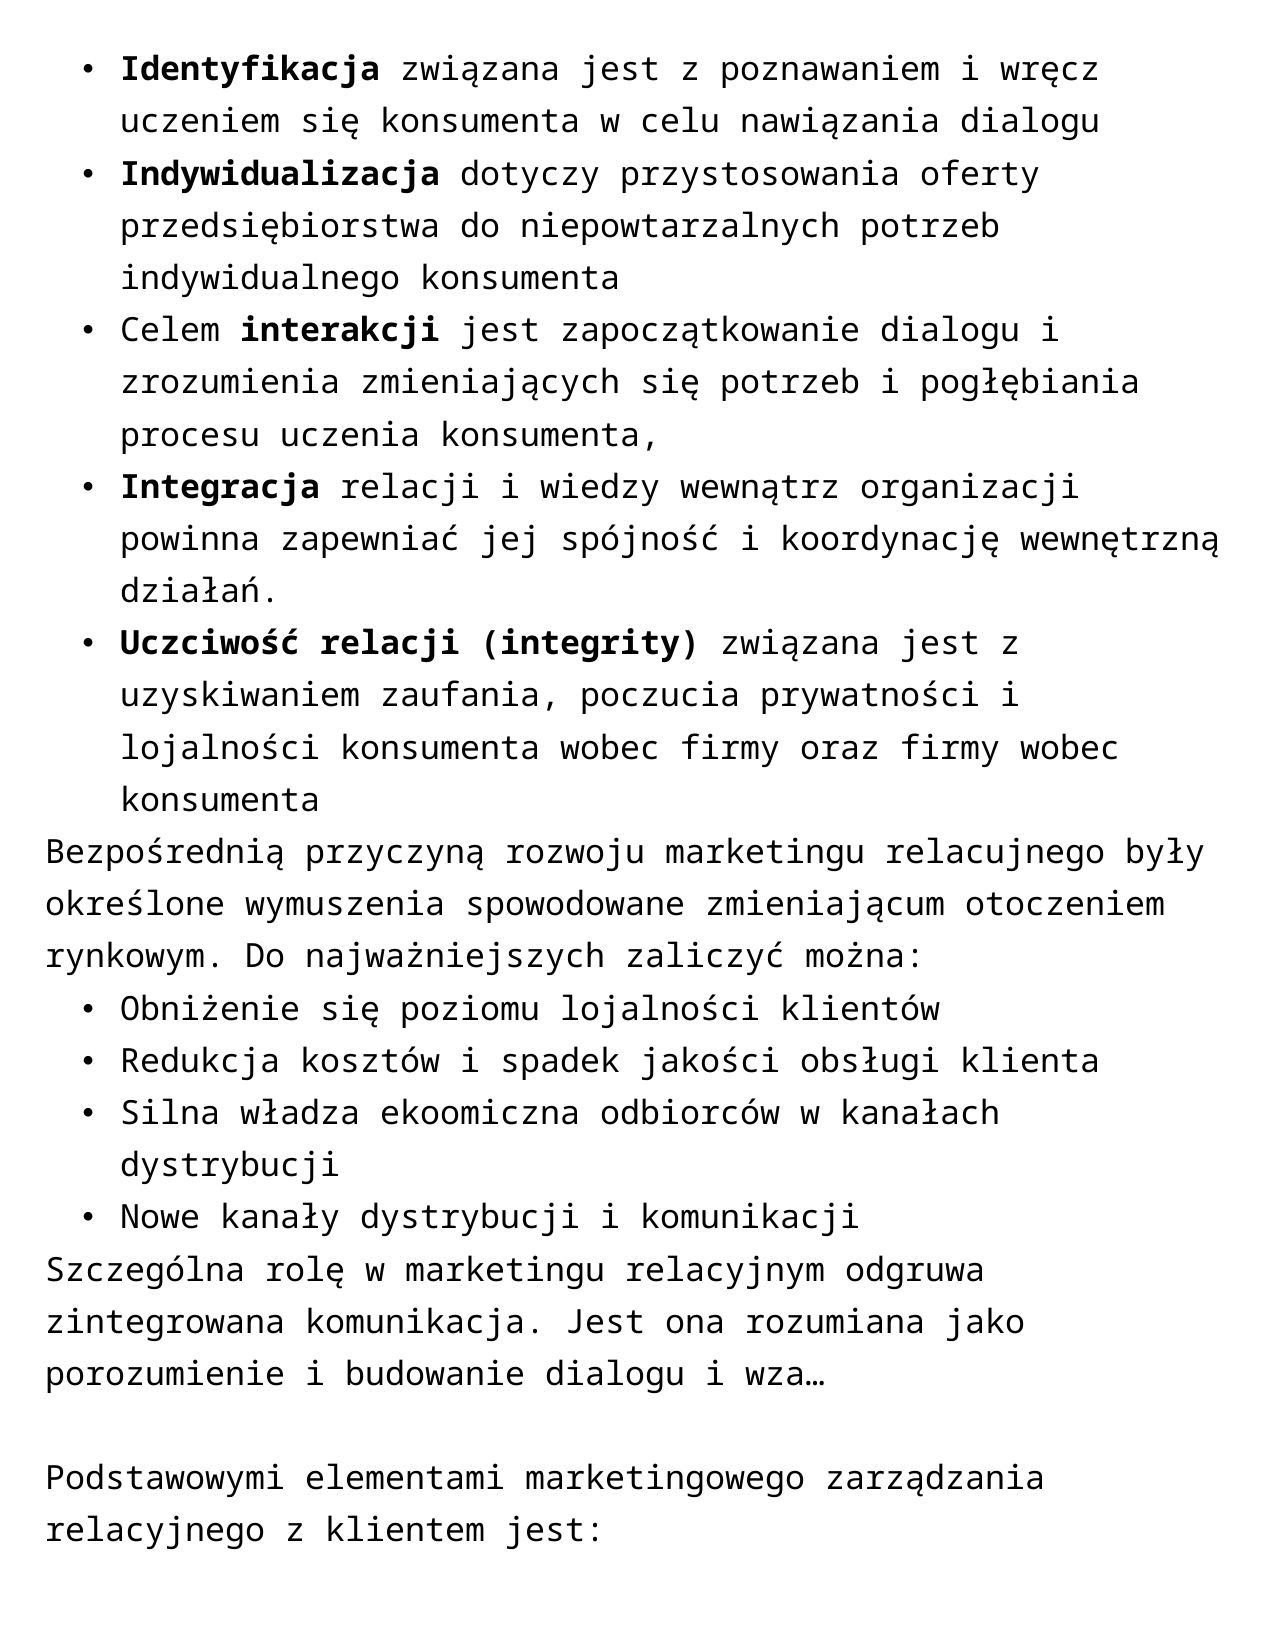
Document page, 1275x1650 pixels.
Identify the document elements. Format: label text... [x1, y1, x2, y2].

text Bezpośrednią przyczyną rozwoju marketingu relacujnego były określone wymuszenia spowodowane zmieniającum otoczeniem rynkowym. Do najważniejszych zaliczyć można: [45, 828, 1230, 978]
list Celem interakcji jest zapoczątkowanie dialogu i zrozumienia zmieniających się potrzeb i pogłębiania procesu uczenia konsumenta, [82, 306, 1230, 456]
list Obniżenie się poziomu lojalności klientów [82, 984, 1230, 1030]
list Integracja relacji i wiedzy wewnątrz organizacji powinna zapewniać jej spójność i koordynację wewnętrzną działań. [82, 462, 1230, 612]
list Identyfikacja związana jest z poznawaniem i wręcz uczeniem się konsumenta w celu nawiązania dialogu [82, 45, 1230, 143]
list Redukcja kosztów i spadek jakości obsługi klienta [82, 1037, 1230, 1082]
list Uczciwość relacji (integrity) związana jest z uzyskiwaniem zaufania, poczucia prywatności i lojalności konsumenta wobec firmy oraz firmy wobec konsumenta [82, 619, 1230, 821]
list Indywidualizacja dotyczy przystosowania oferty przedsiębiorstwa do niepowtarzalnych potrzeb indywidualnego konsumenta [82, 149, 1230, 299]
list Nowe kanały dystrybucji i komunikacji [82, 1193, 1230, 1238]
text Podstawowymi elementami marketingowego zarządzania relacyjnego z klientem jest: [45, 1454, 1230, 1552]
text Szczególna rolę w marketingu relacyjnym odgruwa zintegrowana komunikacja. Jest ona rozumiana jako porozumienie i budowanie dialogu i wza… [45, 1245, 1230, 1395]
list Silna władza ekoomiczna odbiorców w kanałach dystrybucji [82, 1089, 1230, 1186]
